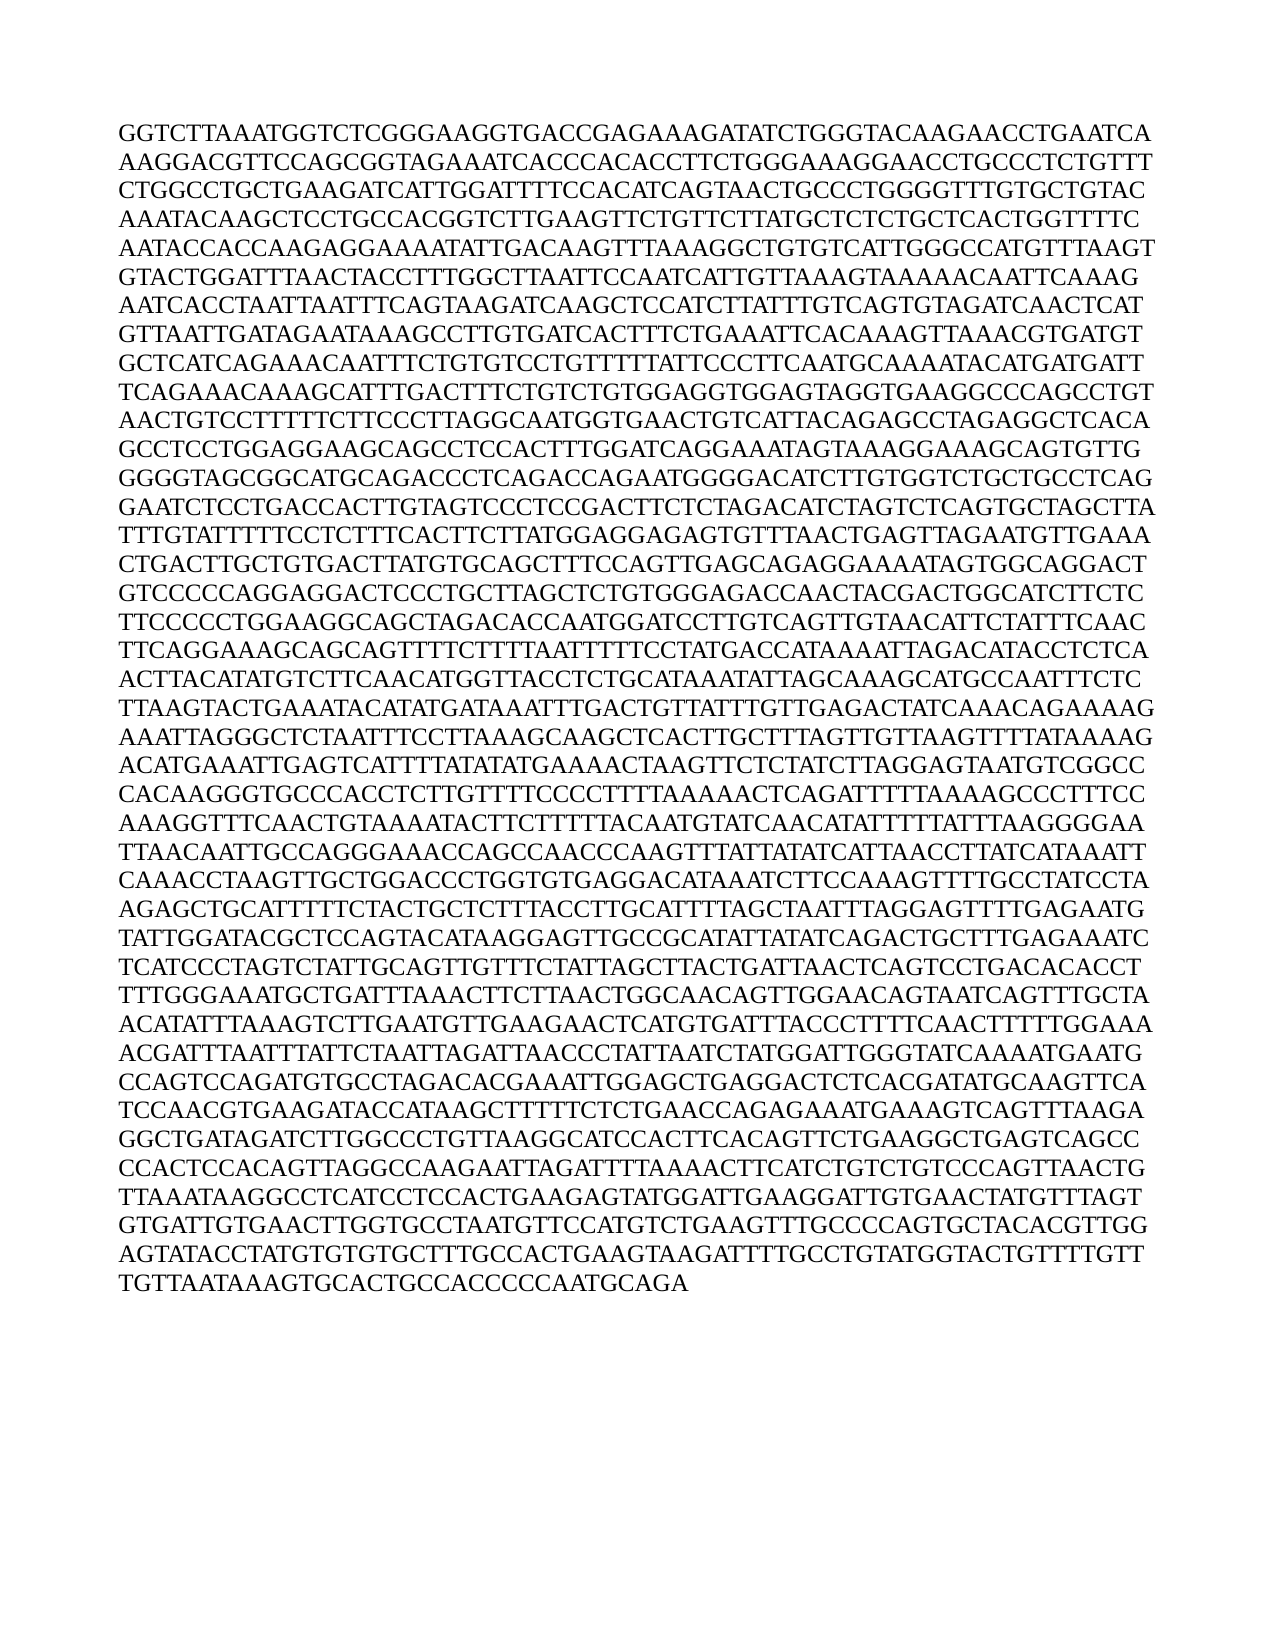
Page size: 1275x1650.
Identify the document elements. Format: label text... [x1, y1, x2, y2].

text GGTCTTAAATGGTCTCGGGAAGGTGACCGAGAAAGATATCTGGGTACAAGAACCTGAATCAAAGGACGTTCCAGCGGTAGAAATCACCCACACCTTCTGGGAAAGGAACCTGCCCTCTGTTTCTGGCCTGCTGAAGATCATTGGATTTTCCACATCAGTAACTGCCCTGGGGTTTGTGCTGTACAAATACAAGCTCCTGCCACGGTCTTGAAGTTCTGTTCTTATGCTCTCTGCTCACTGGTTTTCAATACCACCAAGAGGAAAATATTGACAAGTTTAAAGGCTGTGTCATTGGGCCATGTTTAAGTGTACTGGATTTAACTACCTTTGGCTTAATTCCAATCATTGTTAAAGTAAAAACAATTCAAAGAATCACCTAATTAATTTCAGTAAGATCAAGCTCCATCTTATTTGTCAGTGTAGATCAACTCATGTTAATTGATAGAATAAAGCCTTGTGATCACTTTCTGAAATTCACAAAGTTAAACGTGATGTGCTCATCAGAAACAATTTCTGTGTCCTGTTTTTATTCCCTTCAATGCAAAATACATGATGATTTCAGAAACAAAGCATTTGACTTTCTGTCTGTGGAGGTGGAGTAGGTGAAGGCCCAGCCTGTAACTGTCCTTTTTCTTCCCTTAGGCAATGGTGAACTGTCATTACAGAGCCTAGAGGCTCACAGCCTCCTGGAGGAAGCAGCCTCCACTTTGGATCAGGAAATAGTAAAGGAAAGCAGTGTTGGGGGTAGCGGCATGCAGACCCTCAGACCAGAATGGGGACATCTTGTGGTCTGCTGCCTCAGGAATCTCCTGACCACTTGTAGTCCCTCCGACTTCTCTAGACATCTAGTCTCAGTGCTAGCTTATTTGTATTTTTCCTCTTTCACTTCTTATGGAGGAGAGTGTTTAACTGAGTTAGAATGTTGAAACTGACTTGCTGTGACTTATGTGCAGCTTTCCAGTTGAGCAGAGGAAAATAGTGGCAGGACTGTCCCCCAGGAGGACTCCCTGCTTAGCTCTGTGGGAGACCAACTACGACTGGCATCTTCTCTTCCCCCTGGAAGGCAGCTAGACACCAATGGATCCTTGTCAGTTGTAACATTCTATTTCAACTTCAGGAAAGCAGCAGTTTTCTTTTAATTTTTCCTATGACCATAAAATTAGACATACCTCTCAACTTACATATGTCTTCAACATGGTTACCTCTGCATAAATATTAGCAAAGCATGCCAATTTCTCTTAAGTACTGAAATACATATGATAAATTTGACTGTTATTTGTTGAGACTATCAAACAGAAAAGAAATTAGGGCTCTAATTTCCTTAAAGCAAGCTCACTTGCTTTAGTTGTTAAGTTTTATAAAAGACATGAAATTGAGTCATTTTATATATGAAAACTAAGTTCTCTATCTTAGGAGTAATGTCGGCCCACAAGGGTGCCCACCTCTTGTTTTCCCCTTTTAAAAACTCAGATTTTTAAAAGCCCTTTCCAAAGGTTTCAACTGTAAAATACTTCTTTTTACAATGTATCAACATATTTTTATTTAAGGGGAATTAACAATTGCCAGGGAAACCAGCCAACCCAAGTTTATTATATCATTAACCTTATCATAAATTCAAACCTAAGTTGCTGGACCCTGGTGTGAGGACATAAATCTTCCAAAGTTTTGCCTATCCTAAGAGCTGCATTTTTCTACTGCTCTTTACCTTGCATTTTAGCTAATTTAGGAGTTTTGAGAATGTATTGGATACGCTCCAGTACATAAGGAGTTGCCGCATATTATATCAGACTGCTTTGAGAAATCTCATCCCTAGTCTATTGCAGTTGTTTCTATTAGCTTACTGATTAACTCAGTCCTGACACACCTTTTGGGAAATGCTGATTTAAACTTCTTAACTGGCAACAGTTGGAACAGTAATCAGTTTGCTAACATATTTAAAGTCTTGAATGTTGAAGAACTCATGTGATTTACCCTTTTCAACTTTTTGGAAAACGATTTAATTTATTCTAATTAGATTAACCCTATTAATCTATGGATTGGGTATCAAAATGAATGCCAGTCCAGATGTGCCTAGACACGAAATTGGAGCTGAGGACTCTCACGATATGCAAGTTCATCCAACGTGAAGATACCATAAGCTTTTTCTCTGAACCAGAGAAATGAAAGTCAGTTTAAGAGGCTGATAGATCTTGGCCCTGTTAAGGCATCCACTTCACAGTTCTGAAGGCTGAGTCAGCCCCACTCCACAGTTAGGCCAAGAATTAGATTTTAAAACTTCATCTGTCTGTCCCAGTTAACTGTTAAATAAGGCCTCATCCTCCACTGAAGAGTATGGATTGAAGGATTGTGAACTATGTTTAGTGTGATTGTGAACTTGGTGCCTAATGTTCCATGTCTGAAGTTTGCCCCAGTGCTACACGTTGGAGTATACCTATGTGTGTGCTTTGCCACTGAAGTAAGATTTTGCCTGTATGGTACTGTTTTGTTTGTTAATAAAGTGCACTGCCACCCCCAATGCAGA [118, 118, 1157, 1297]
